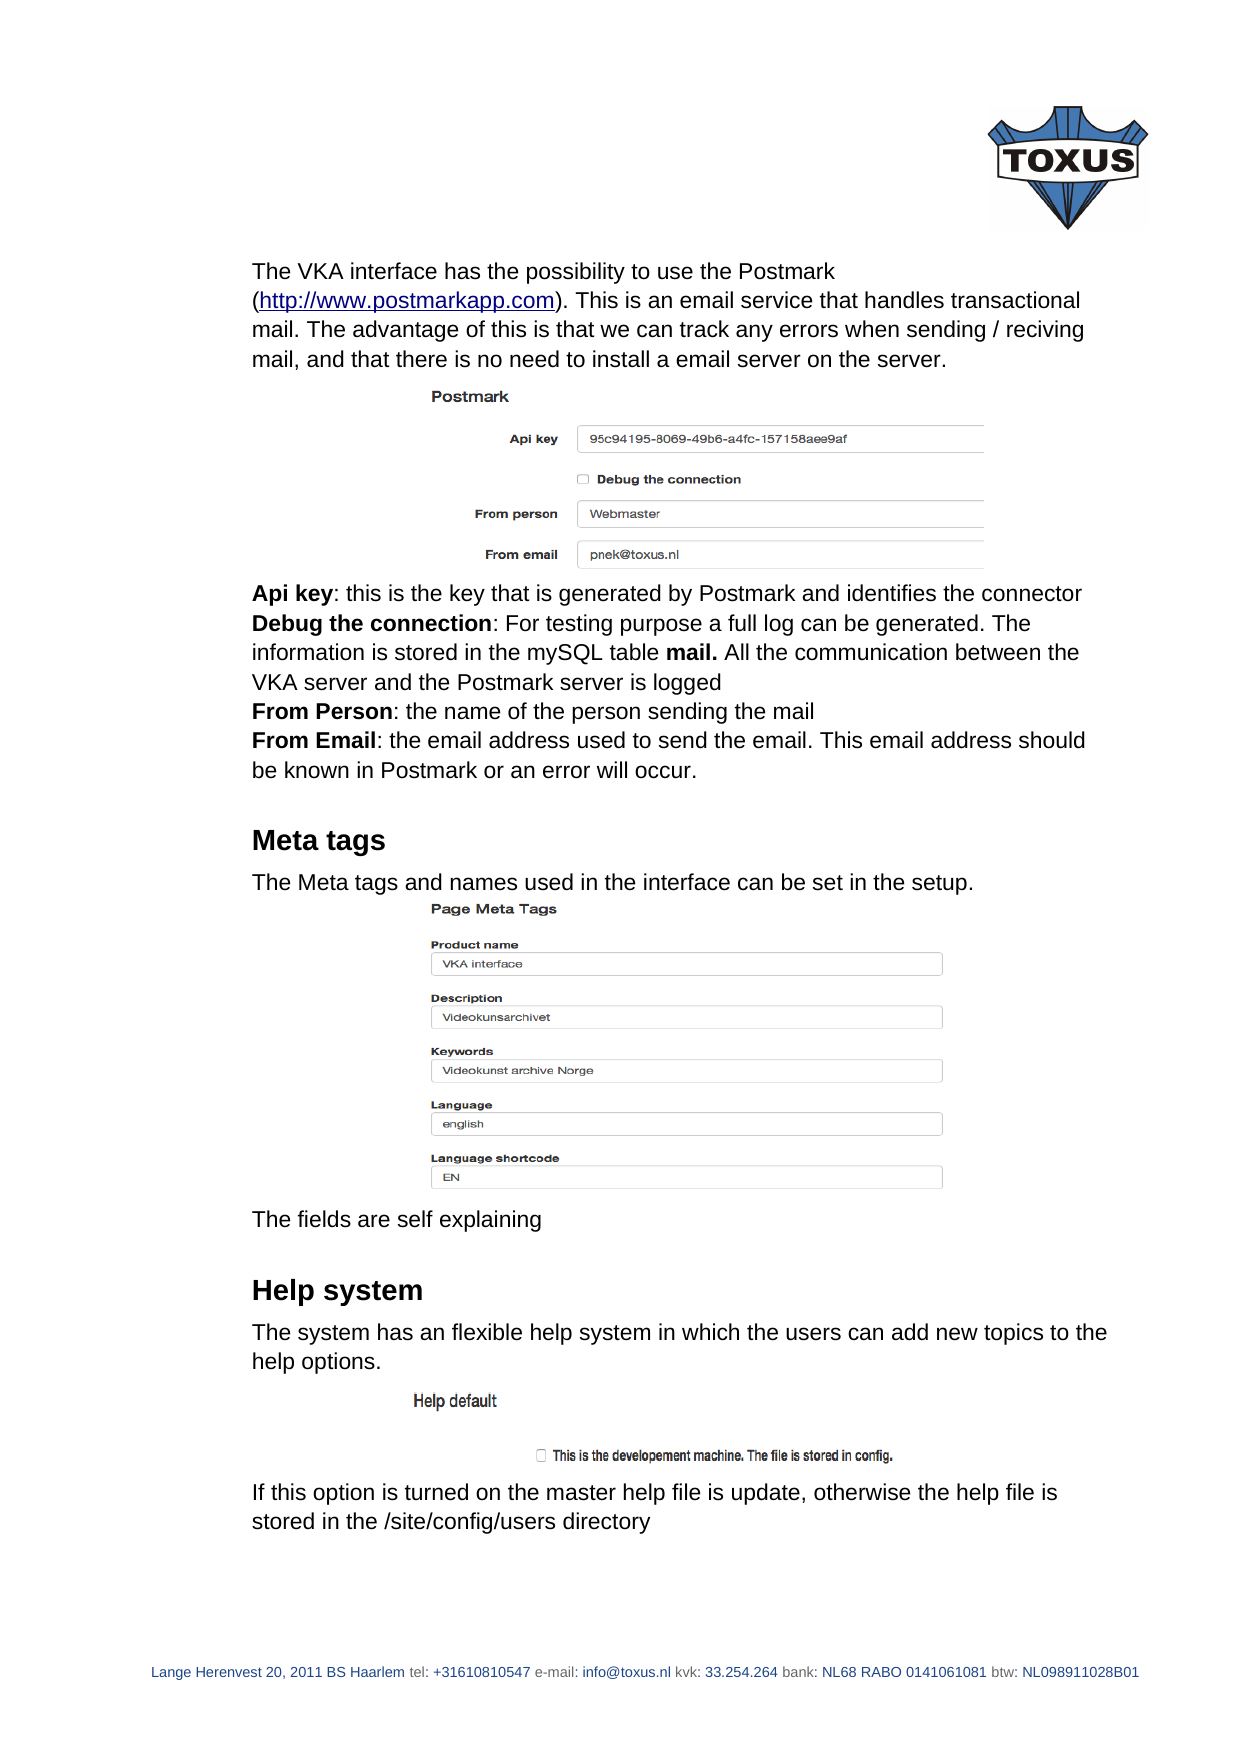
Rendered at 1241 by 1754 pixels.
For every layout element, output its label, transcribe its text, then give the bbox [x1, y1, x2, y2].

picture [392, 899, 976, 1203]
subtitle Meta tags [252, 824, 1117, 857]
text If this option is turned on the master help file is update, otherwise the help file is stored in the /site/config/users directory [252, 1378, 1117, 1534]
text From Email: the email address used to send the email. This email address should be known in Postmark or an error will occur. [252, 728, 1117, 783]
text The VKA interface has the possibility to use the Postmark (http://www.postmarkapp.com). This is an email service that handles transactional mail. The advantage of this is that we can track any errors when sending / reciving mail, and that there is no need to install a email server on the server. [252, 258, 1117, 372]
picture [384, 376, 985, 578]
text The Meta tags and names used in the interface can be set in the setup. [252, 870, 1117, 896]
subtitle Help system [252, 1273, 1117, 1306]
text The fields are self explaining [252, 899, 1117, 1232]
text Api key: this is the key that is generated by Postmark and identifies the connector [252, 376, 1117, 607]
text Debug the connection: For testing purpose a full log can be generated. The information is stored in the mySQL table mail. All the communication between the VKA server and the Postmark server is logged [252, 610, 1117, 695]
picture [403, 1377, 965, 1476]
text From Person: the name of the person sending the mail [252, 698, 1117, 724]
picture [987, 106, 1149, 230]
text The system has an flexible help system in which the users can add new topics to the help options. [252, 1319, 1117, 1374]
